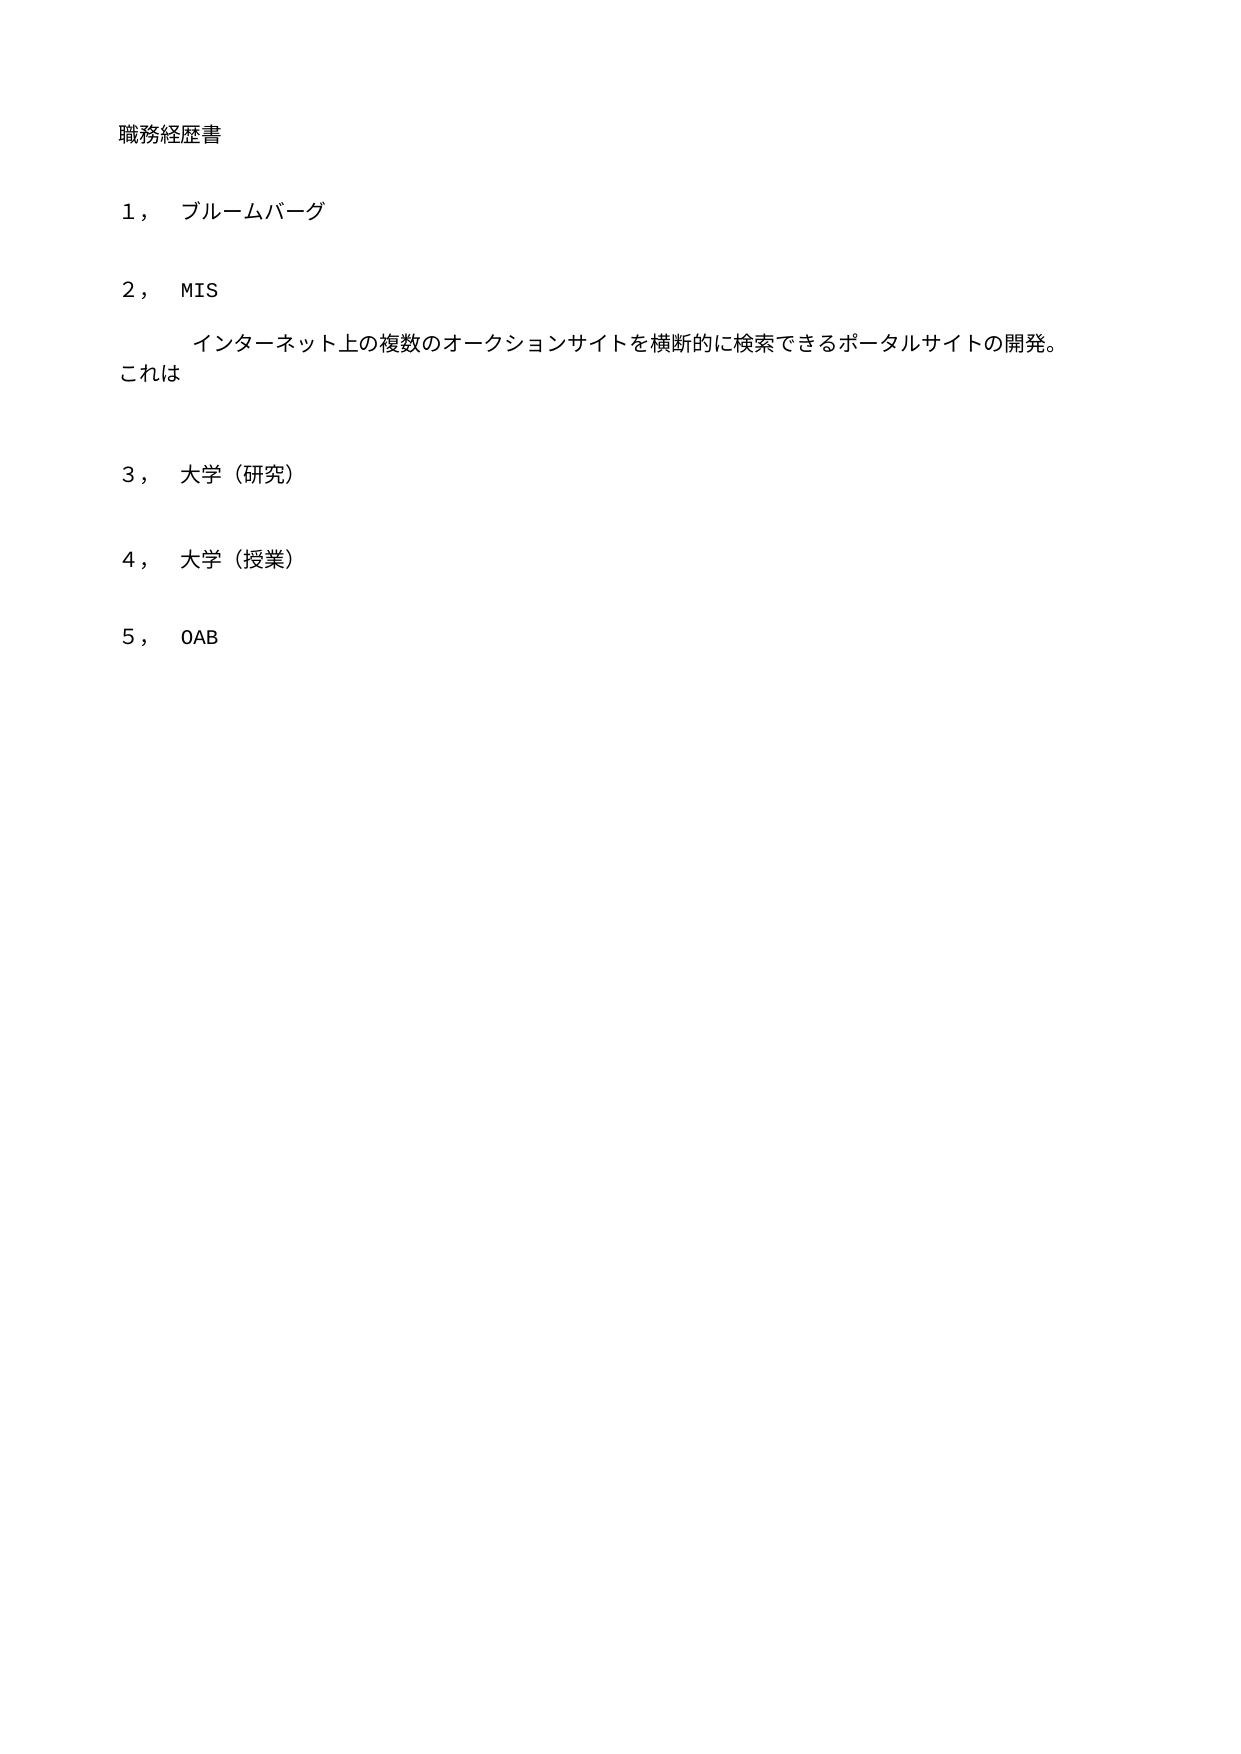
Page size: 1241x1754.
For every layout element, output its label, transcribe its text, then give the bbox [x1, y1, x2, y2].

text ２， MIS [118, 273, 1122, 303]
text これは [118, 358, 1122, 388]
text 職務経歴書 [118, 118, 1122, 148]
text １， ブルームバーグ [118, 196, 1122, 226]
text インターネット上の複数のオークションサイトを横断的に検索できるポータルサイトの開発。 [118, 327, 1122, 358]
text ５， OAB [118, 620, 1122, 651]
text ４， 大学（授業） [118, 543, 1122, 573]
text ３， 大学（研究） [118, 459, 1122, 489]
